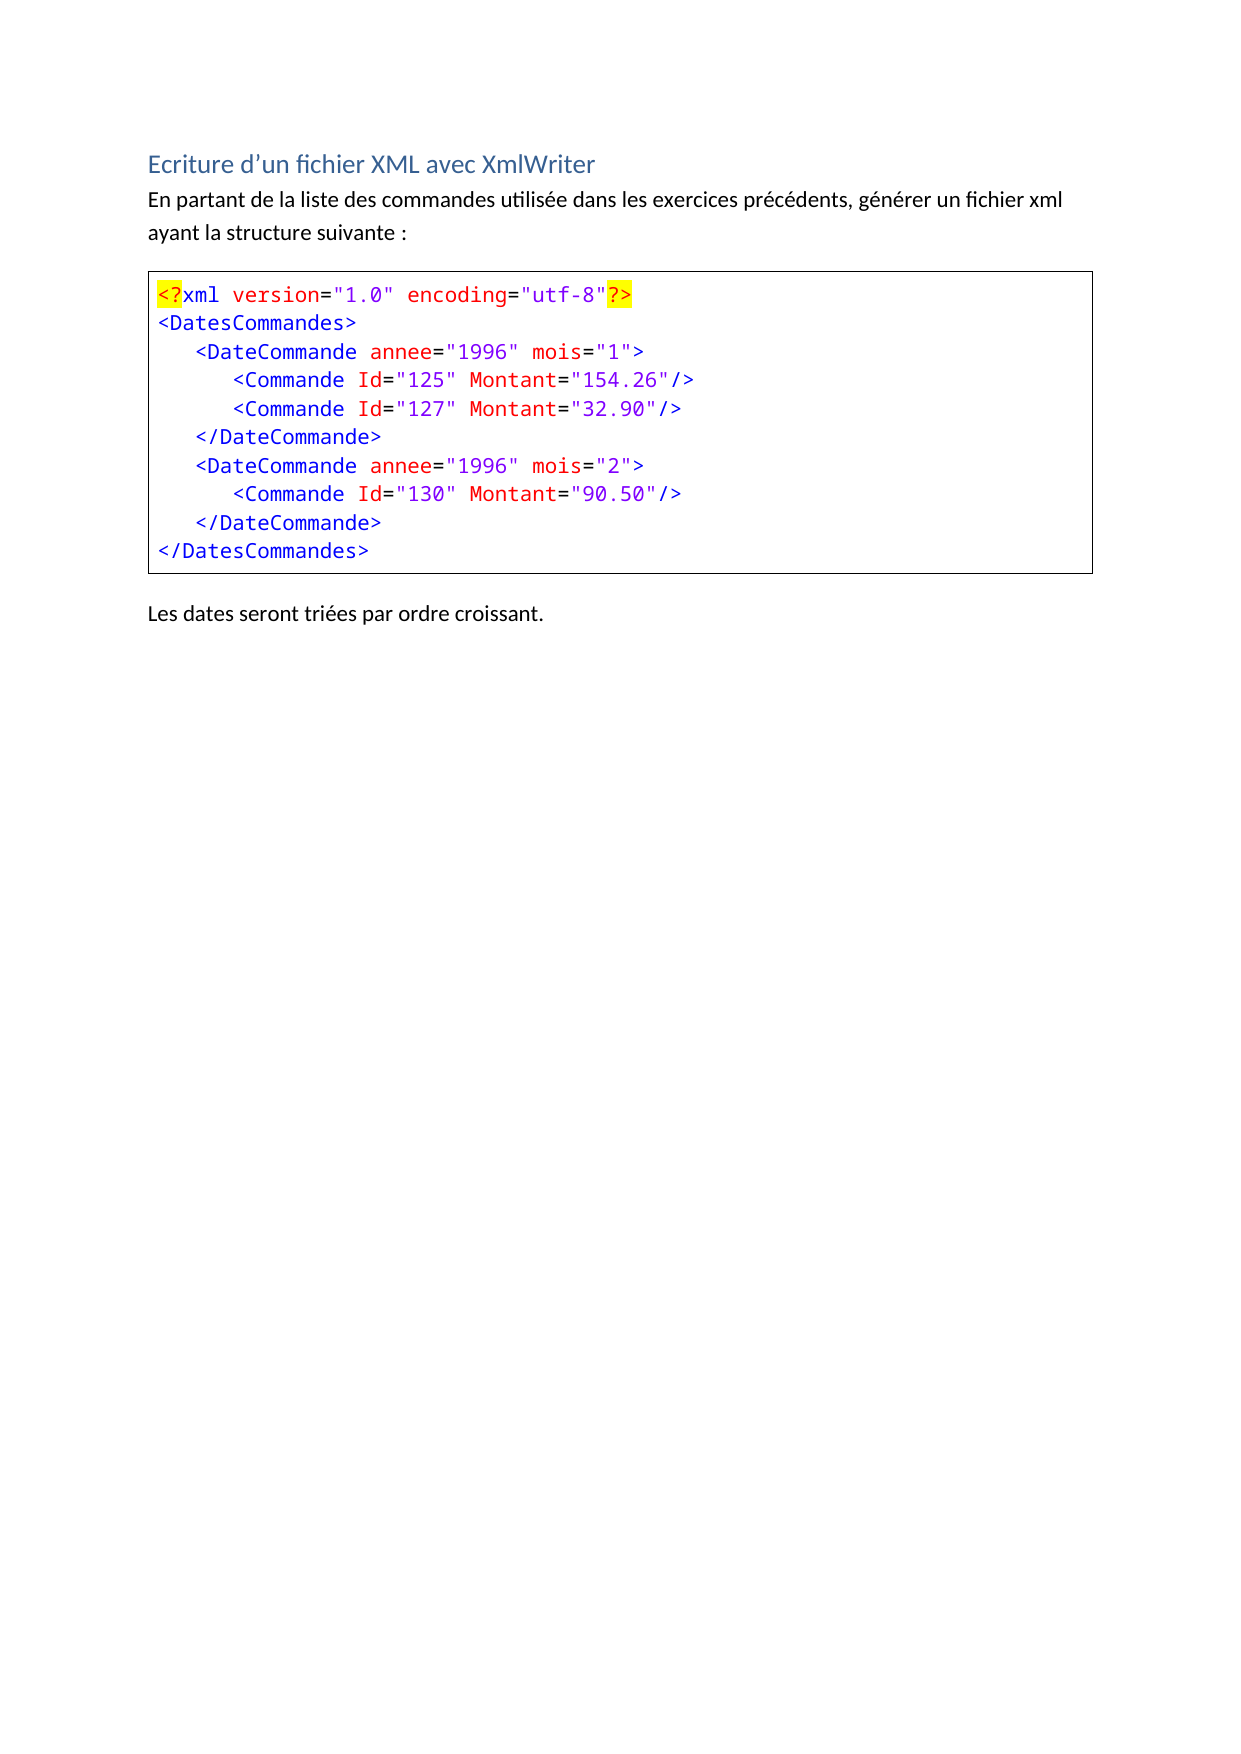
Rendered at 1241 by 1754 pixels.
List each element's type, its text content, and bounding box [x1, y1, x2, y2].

text Les dates seront triées par ordre croissant. [148, 599, 1093, 627]
text </DatesCommandes> [149, 527, 1092, 573]
text <DateCommande annee="1996" mois="1"> [149, 328, 1092, 356]
text <?xml version="1.0" encoding="utf-8"?> [149, 272, 1092, 299]
text <DateCommande annee="1996" mois="2"> [149, 441, 1092, 470]
text </DateCommande> [149, 413, 1092, 441]
text En partant de la liste des commandes utilisée dans les exercices précédents, générer un fichier xml ayant la structure suivante : [148, 186, 1093, 246]
text <DatesCommandes> [149, 299, 1092, 328]
text </DateCommande> [149, 498, 1092, 527]
text <Commande Id="125" Montant="154.26"/> [149, 356, 1092, 384]
text <Commande Id="130" Montant="90.50"/> [149, 470, 1092, 498]
subtitle Ecriture d’un fichier XML avec XmlWriter [148, 148, 1093, 181]
text <Commande Id="127" Montant="32.90"/> [149, 384, 1092, 413]
